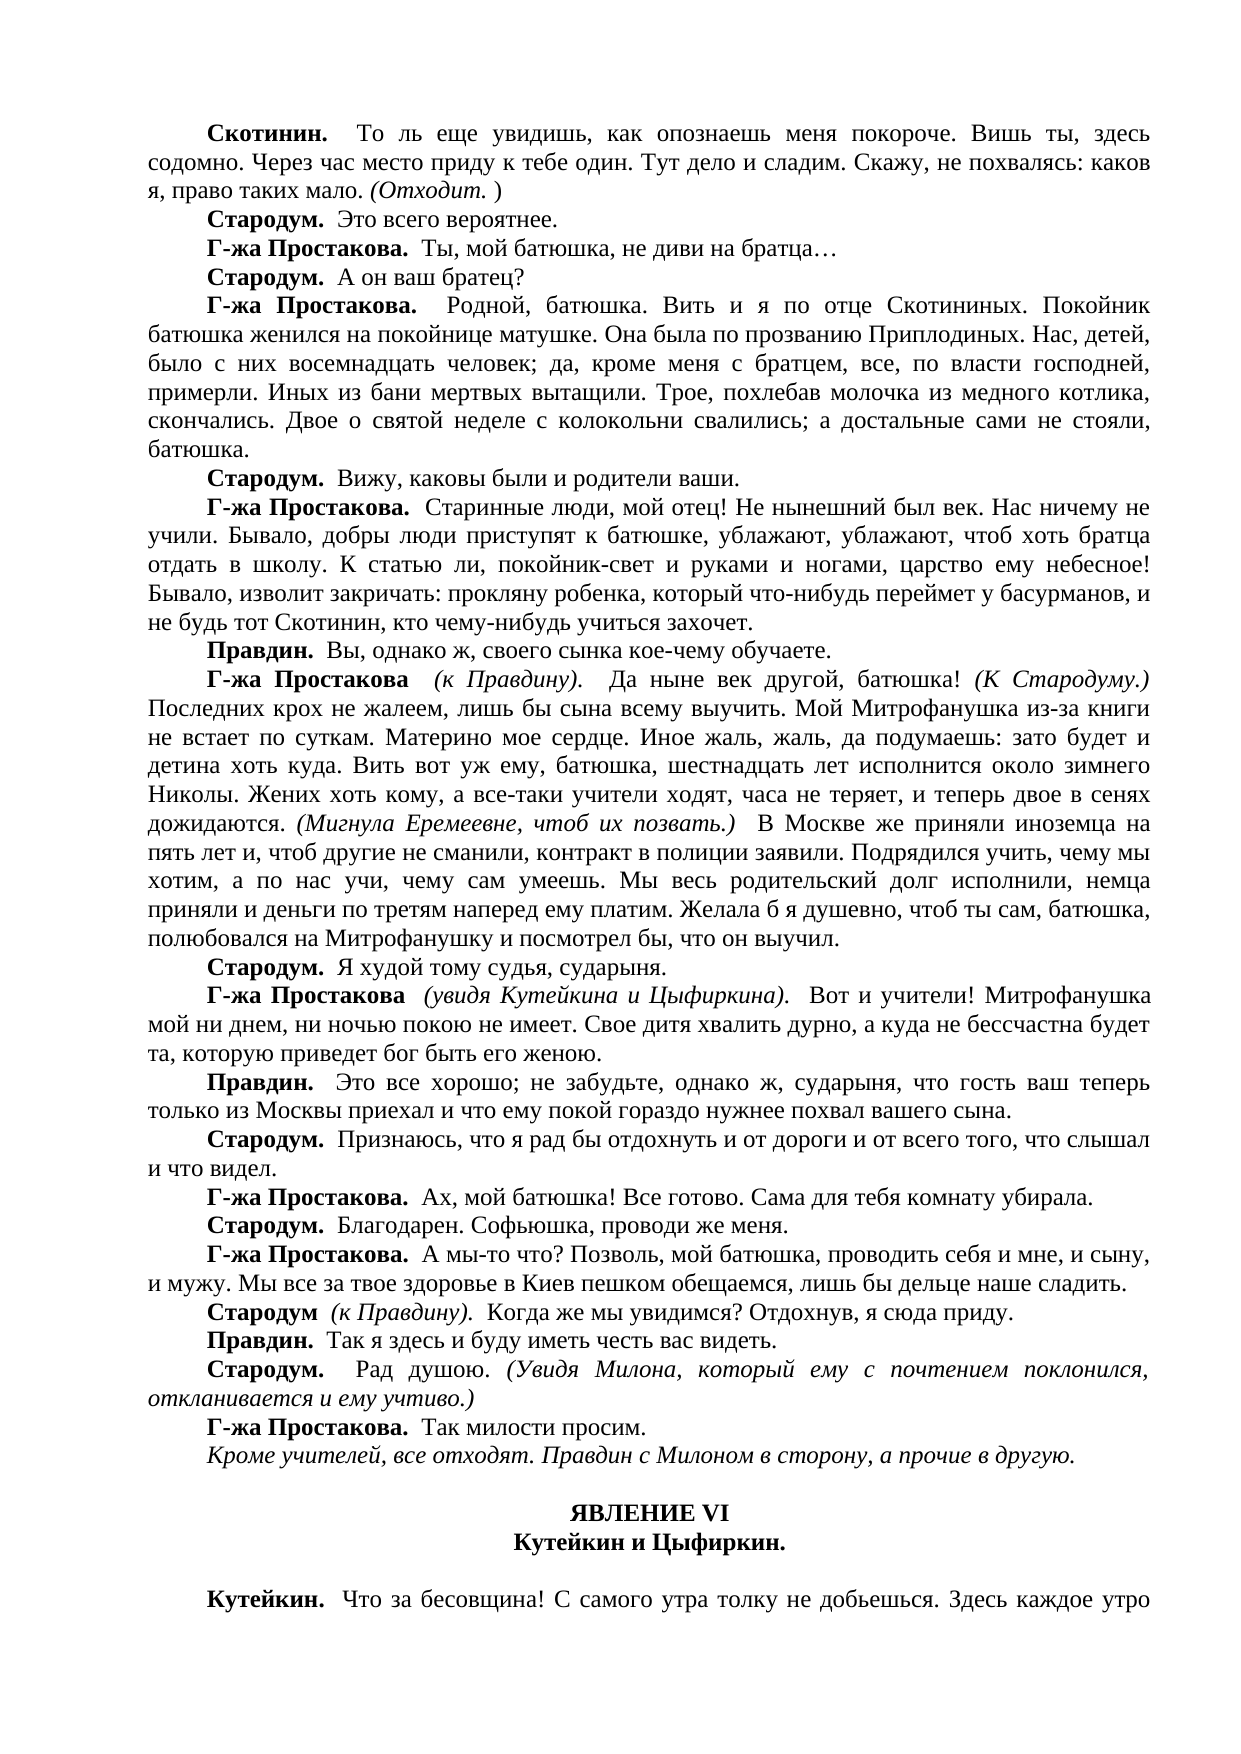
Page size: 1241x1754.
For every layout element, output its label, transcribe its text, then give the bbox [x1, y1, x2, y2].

text Г-жа Простакова (увидя Кутейкина и Цыфиркина). Вот и учители! Митрофанушка мой ни днем, ни ночью покою не имеет. Свое дитя хвалить дурно, а куда не бессчастна будет та, которую приведет бог быть его женою. [148, 981, 1152, 1067]
subtitle Кутейкин и Цыфиркин. [148, 1527, 1152, 1556]
text Г-жа Простакова. Родной, батюшка. Вить и я по отце Скотининых. Покойник батюшка женился на покойнице матушке. Она была по прозванию Приплодиных. Нас, детей, было с них восемнадцать человек; да, кроме меня с братцем, все, по власти господней, примерли. Иных из бани мертвых вытащили. Трое, похлебав молочка из медного котлика, скончались. Двое о святой неделе с колокольни свалились; а достальные сами не стояли, батюшка. [148, 291, 1152, 463]
text Правдин. Так я здесь и буду иметь честь вас видеть. [148, 1326, 1152, 1354]
text Правдин. Вы, однако ж, своего сынка кое-чему обучаете. [148, 636, 1152, 664]
text Стародум. Благодарен. Софьюшка, проводи же меня. [148, 1211, 1152, 1239]
text Стародум (к Правдину). Когда же мы увидимся? Отдохнув, я сюда приду. [148, 1297, 1152, 1326]
text Г-жа Простакова. Ты, мой батюшка, не диви на братца… [148, 233, 1152, 262]
text Г-жа Простакова (к Правдину). Да ныне век другой, батюшка! (К Стародуму.) Последних крох не жалеем, лишь бы сына всему выучить. Мой Митрофанушка из-за книги не встает по суткам. Материно мое сердце. Иное жаль, жаль, да подумаешь: зато будет и детина хоть куда. Вить вот уж ему, батюшка, шестнадцать лет исполнится около зимнего Николы. Жених хоть кому, а все-таки учители ходят, часа не теряет, и теперь двое в сенях дожидаются. (Мигнула Еремеевне, чтоб их позвать.) В Москве же приняли иноземца на пять лет и, чтоб другие не сманили, контракт в полиции заявили. Подрядился учить, чему мы хотим, а по нас учи, чему сам умеешь. Мы весь родительский долг исполнили, немца приняли и деньги по третям наперед ему платим. Желала б я душевно, чтоб ты сам, батюшка, полюбовался на Митрофанушку и посмотрел бы, что он выучил. [148, 664, 1152, 952]
text Г-жа Простакова. А мы-то что? Позволь, мой батюшка, проводить себя и мне, и сыну, и мужу. Мы все за твое здоровье в Киев пешком обещаемся, лишь бы дельце наше сладить. [148, 1239, 1152, 1297]
text Стародум. Признаюсь, что я рад бы отдохнуть и от дороги и от всего того, что слышал и что видел. [148, 1124, 1152, 1182]
text Скотинин. То ль еще увидишь, как опознаешь меня покороче. Вишь ты, здесь содомно. Через час место приду к тебе один. Тут дело и сладим. Скажу, не похвалясь: каков я, право таких мало. (Отходит. ) [148, 118, 1152, 204]
text Стародум. Это всего вероятнее. [148, 204, 1152, 233]
text Правдин. Это все хорошо; не забудьте, однако ж, сударыня, что гость ваш теперь только из Москвы приехал и что ему покой гораздо нужнее похвал вашего сына. [148, 1067, 1152, 1124]
text Стародум. Рад душою. (Увидя Милона, который ему с почтением поклонился, откланивается и ему учтиво.) [148, 1354, 1152, 1412]
text Стародум. Я худой тому судья, сударыня. [148, 952, 1152, 981]
text Кутейкин. Что за бесовщина! С самого утра толку не добьешься. Здесь каждое утро [148, 1584, 1152, 1613]
subtitle ЯВЛЕНИЕ VI [148, 1498, 1152, 1527]
text Г-жa Простакова. Так милости просим. [148, 1412, 1152, 1441]
text Г-жа Простакова. Старинные люди, мой отец! Не нынешний был век. Нас ничему не учили. Бывало, добры люди приступят к батюшке, ублажают, ублажают, чтоб хоть братца отдать в школу. К статью ли, покойник-свет и руками и ногами, царство ему небесное! Бывало, изволит закричать: прокляну робенка, который что-нибудь переймет у басурманов, и не будь тот Скотинин, кто чему-нибудь учиться захочет. [148, 492, 1152, 636]
text Стародум. А он ваш братец? [148, 262, 1152, 291]
text Кроме учителей, все отходят. Правдин с Милоном в сторону, а прочие в другую. [148, 1441, 1152, 1469]
text Стародум. Вижу, каковы были и родители ваши. [148, 463, 1152, 492]
text Г-жа Простакова. Ах, мой батюшка! Все готово. Сама для тебя комнату убирала. [148, 1182, 1152, 1211]
